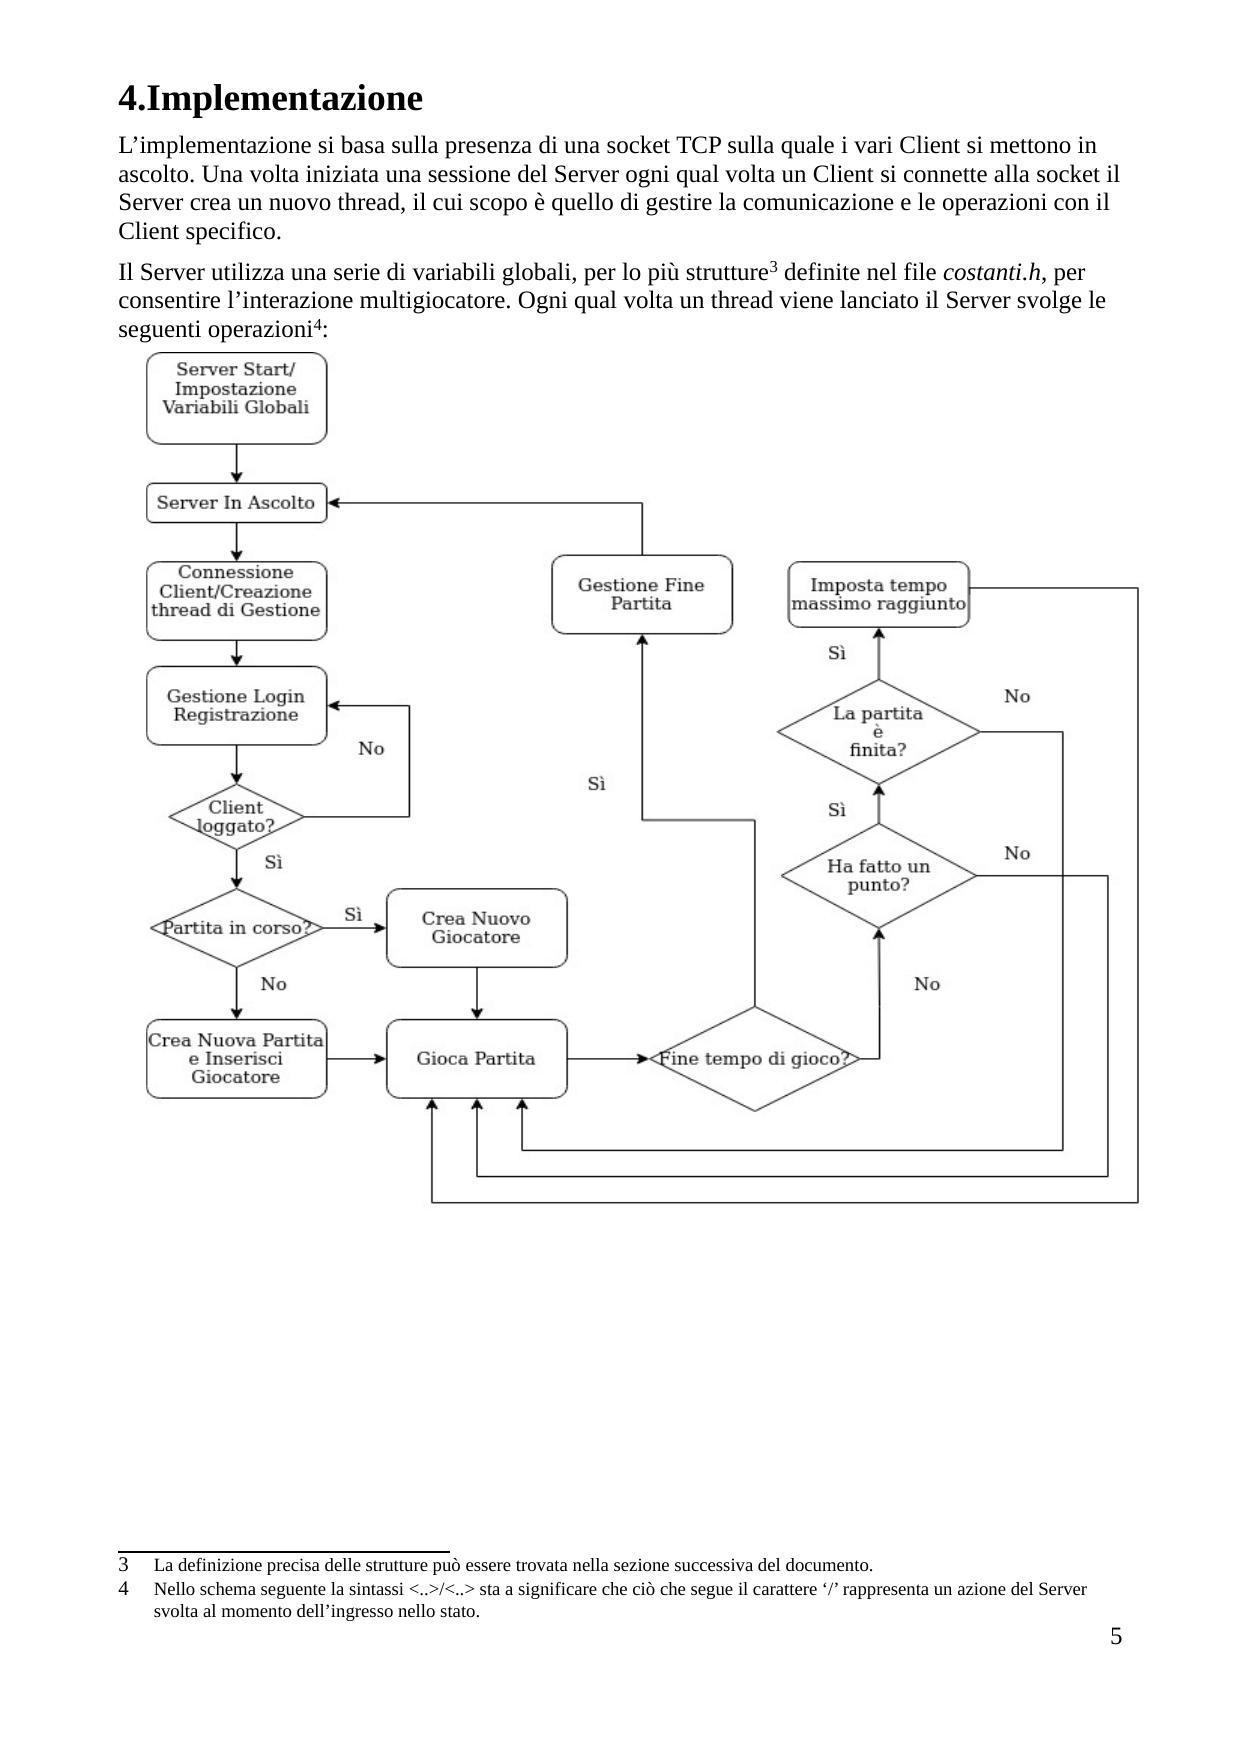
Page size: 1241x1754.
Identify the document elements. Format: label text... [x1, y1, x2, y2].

text Il Server utilizza una serie di variabili globali, per lo più strutture definite nel file costanti.h, per consentire l’interazione multigiocatore. Ogni qual volta un thread viene lanciato il Server svolge le seguenti operazioni: [118, 257, 1122, 343]
text La definizione precisa delle strutture può essere trovata nella sezione successiva del documento. [118, 1552, 1122, 1576]
text Nello schema seguente la sintassi <..>/<..> sta a significare che ciò che segue il carattere ‘/’ rappresenta un azione del Server svolta al momento dell’ingresso nello stato. [118, 1576, 1122, 1621]
text L’implementazione si basa sulla presenza di una socket TCP sulla quale i vari Client si mettono in ascolto. Una volta iniziata una sessione del Server ogni qual volta un Client si connette alla socket il Server crea un nuovo thread, il cui scopo è quello di gestire la comunicazione e le operazioni con il Client specifico. [118, 130, 1122, 245]
text 4.Implementazione [118, 75, 1122, 118]
